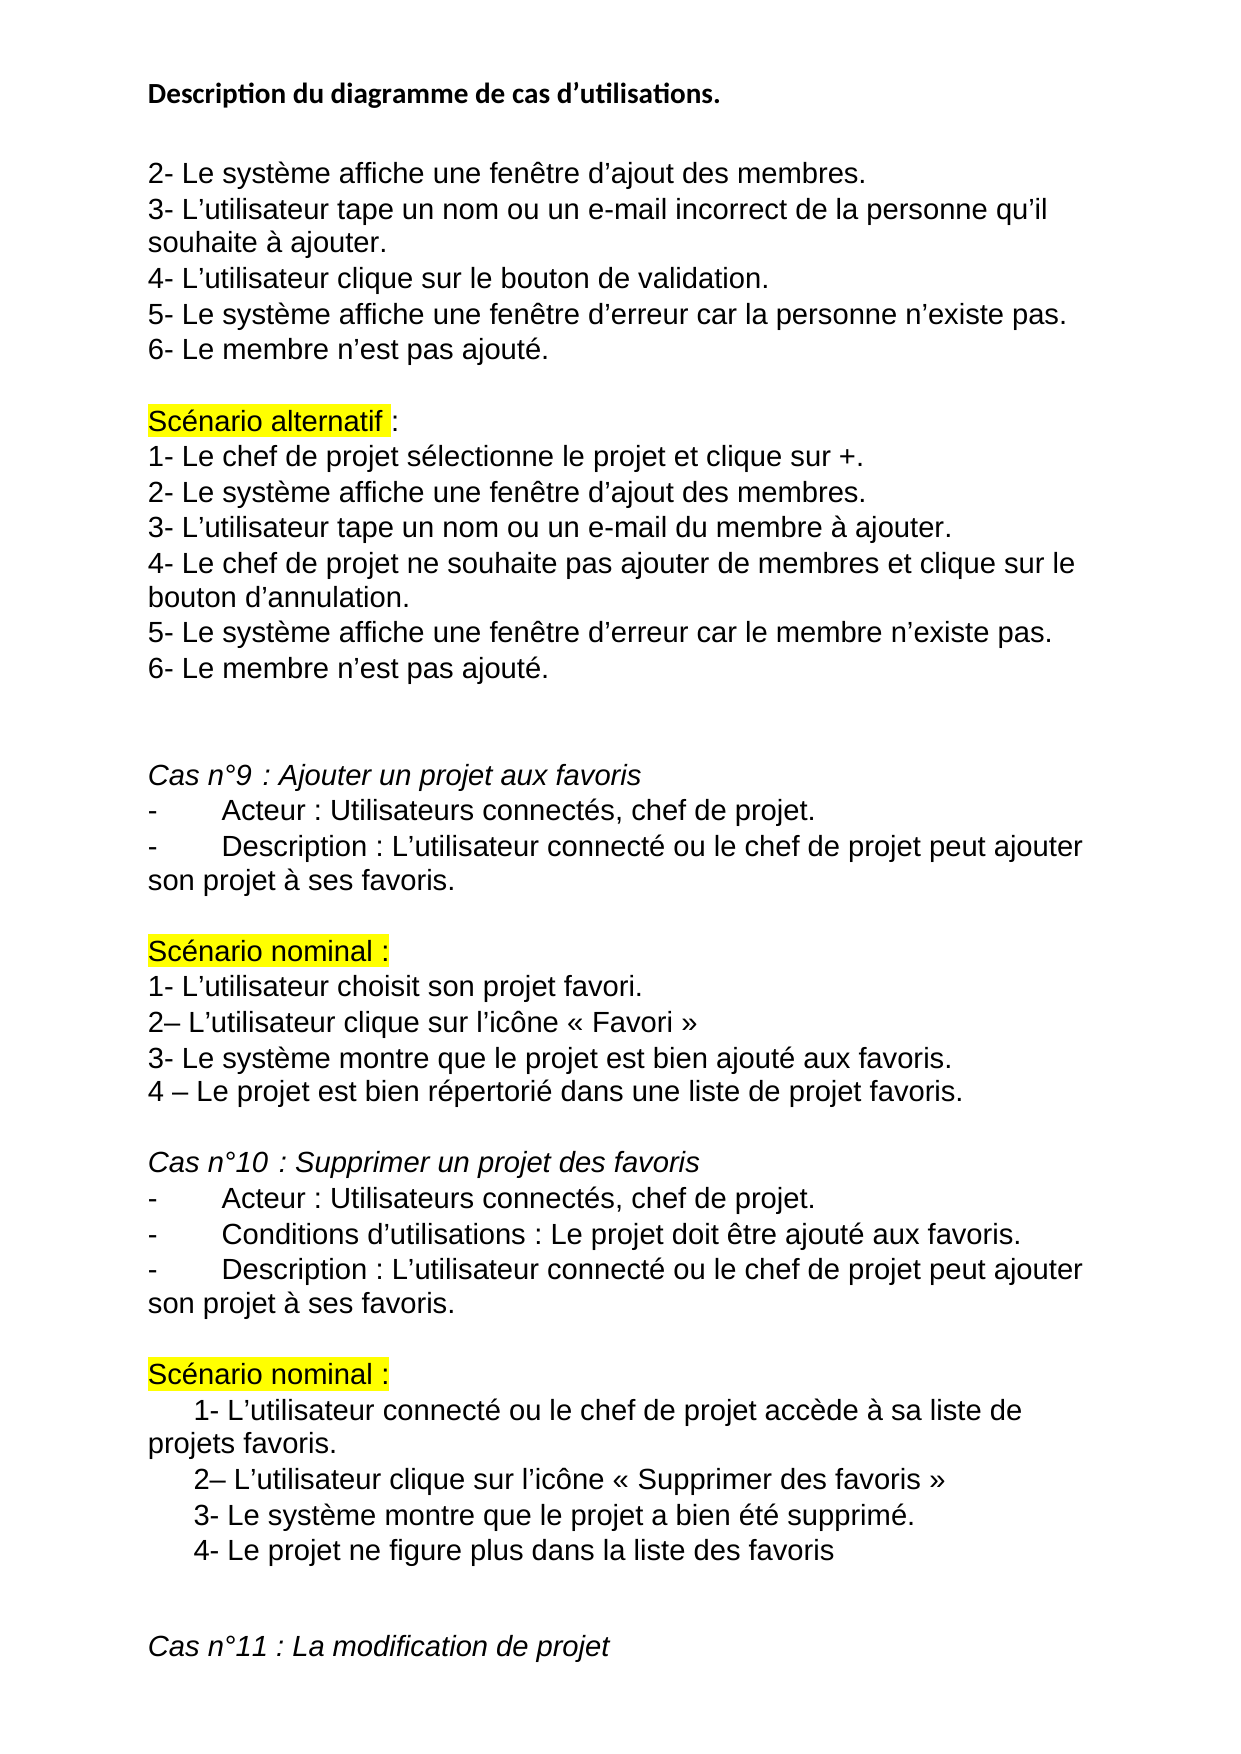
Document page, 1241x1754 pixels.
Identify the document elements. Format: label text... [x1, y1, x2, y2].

text 2– L’utilisateur clique sur l’icône « Supprimer des favoris » [148, 1462, 1091, 1496]
list Acteur : Utilisateurs connectés, chef de projet. [148, 793, 1091, 827]
text 1- Le chef de projet sélectionne le projet et clique sur +. [148, 439, 1091, 473]
text Cas n°9 : Ajouter un projet aux favoris [148, 758, 1091, 791]
text 4- L’utilisateur clique sur le bouton de validation. [148, 261, 1091, 295]
list Description : L’utilisateur connecté ou le chef de projet peut ajouter son projet à ses favoris. [148, 829, 1091, 896]
text Scénario nominal : [148, 934, 1091, 967]
text Cas n°10 : Supprimer un projet des favoris [148, 1146, 1091, 1179]
text 6- Le membre n’est pas ajouté. [148, 651, 1091, 684]
text Cas n°11 : La modification de projet [148, 1629, 1093, 1663]
text 3- Le système montre que le projet a bien été supprimé. [185, 1498, 1091, 1531]
text 2- Le système affiche une fenêtre d’ajout des membres. [148, 475, 1091, 508]
text 4- Le projet ne figure plus dans la liste des favoris [185, 1533, 1091, 1567]
text 1- L’utilisateur connecté ou le chef de projet accède à sa liste de projets favoris. [148, 1393, 1091, 1460]
text 3- L’utilisateur tape un nom ou un e-mail du membre à ajouter. [148, 511, 1091, 544]
text 6- Le membre n’est pas ajouté. [148, 332, 1091, 366]
text 1- L’utilisateur choisit son projet favori. [148, 969, 1091, 1003]
text 2– L’utilisateur clique sur l’icône « Favori » [148, 1005, 1091, 1039]
text 5- Le système affiche une fenêtre d’erreur car le membre n’existe pas. [148, 615, 1091, 649]
text 4- Le chef de projet ne souhaite pas ajouter de membres et clique sur le bouton d’annulation. [148, 546, 1091, 613]
list Description : L’utilisateur connecté ou le chef de projet peut ajouter son projet à ses favoris. [148, 1252, 1091, 1319]
text 3- Le système montre que le projet est bien ajouté aux favoris. 4 – Le projet est bien répertorié dans une liste de projet favoris. [148, 1041, 1091, 1108]
text 5- Le système affiche une fenêtre d’erreur car la personne n’existe pas. [148, 297, 1091, 330]
text Scénario alternatif : [148, 404, 1091, 437]
list Acteur : Utilisateurs connectés, chef de projet. [148, 1181, 1091, 1215]
list Conditions d’utilisations : Le projet doit être ajouté aux favoris. [148, 1217, 1091, 1250]
text 2- Le système affiche une fenêtre d’ajout des membres. [148, 156, 1091, 190]
text Scénario nominal : [148, 1357, 1091, 1391]
text 3- L’utilisateur tape un nom ou un e-mail incorrect de la personne qu’il souhaite à ajouter. [148, 192, 1091, 259]
